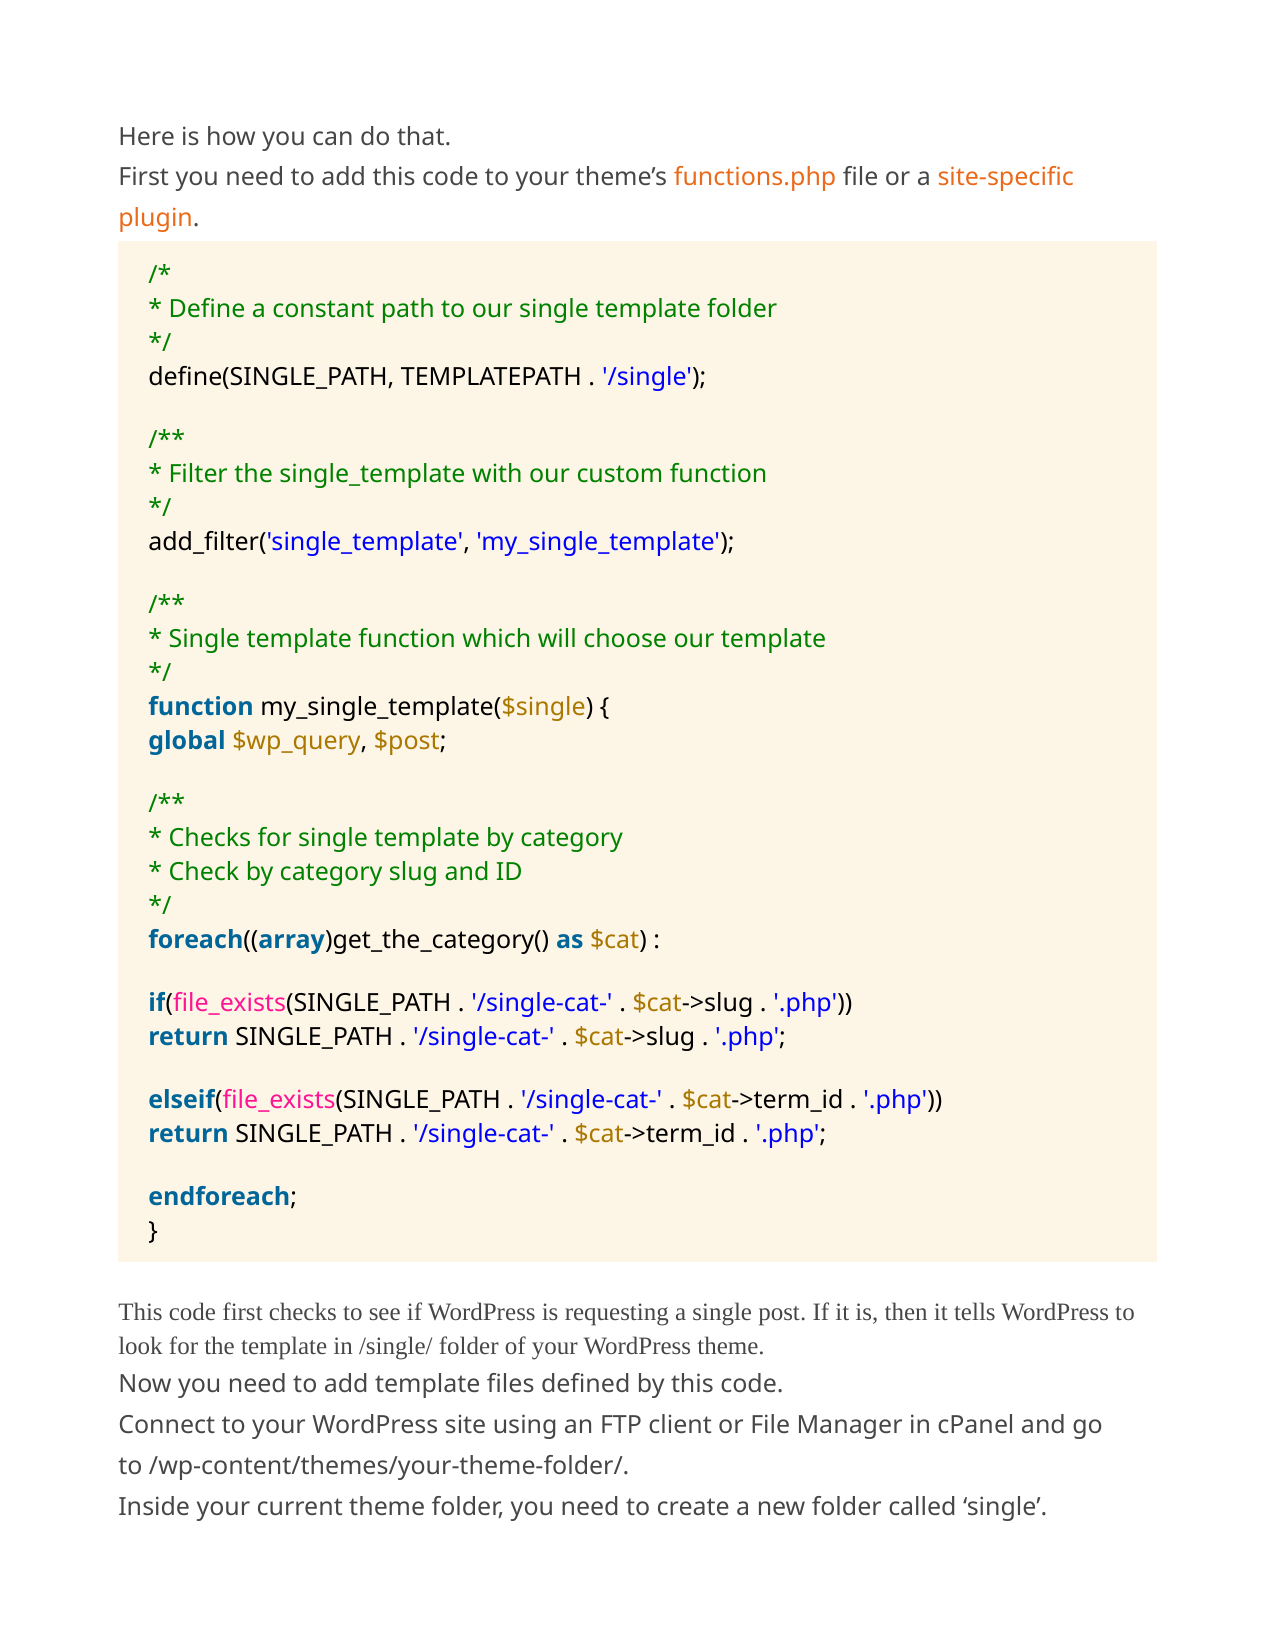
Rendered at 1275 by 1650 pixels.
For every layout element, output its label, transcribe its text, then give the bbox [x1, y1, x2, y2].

text Here is how you can do that. [118, 118, 1157, 152]
table_header 1 2 3 4 5 6 7 8 9 10 11 12 13 14 15 16 17 18 19 20 21 22 23 24 25 26 27 28 29 30 [118, 241, 148, 1262]
text First you need to add this code to your theme’s functions.php file or a site-specific plugin. [118, 159, 1157, 234]
table_header /* * Define a constant path to our single template folder */ define(SINGLE_PATH, TEMPLATEPATH . '/single'); /** * Filter the single_template with our custom function */ add_filter('single_template', 'my_single_template'); /** * Single template function which will choose our template */ function my_single_template($single) { global $wp_query, $post; /** * Checks for single template by category * Check by category slug and ID */ foreach((array)get_the_category() as $cat) : if(file_exists(SINGLE_PATH . '/single-cat-' . $cat->slug . '.php')) return SINGLE_PATH . '/single-cat-' . $cat->slug . '.php'; elseif(file_exists(SINGLE_PATH . '/single-cat-' . $cat->term_id . '.php')) return SINGLE_PATH . '/single-cat-' . $cat->term_id . '.php'; endforeach; } [148, 241, 1157, 1262]
text This code first checks to see if WordPress is requesting a single post. If it is, then it tells WordPress to look for the template in /single/ folder of your WordPress theme. [118, 1297, 1157, 1360]
text Inside your current theme folder, you need to create a new folder called ‘single’. [118, 1488, 1157, 1522]
text Now you need to add template files defined by this code. [118, 1366, 1157, 1400]
text Connect to your WordPress site using an FTP client or File Manager in cPanel and go to /wp-content/themes/your-theme-folder/. [118, 1407, 1157, 1482]
